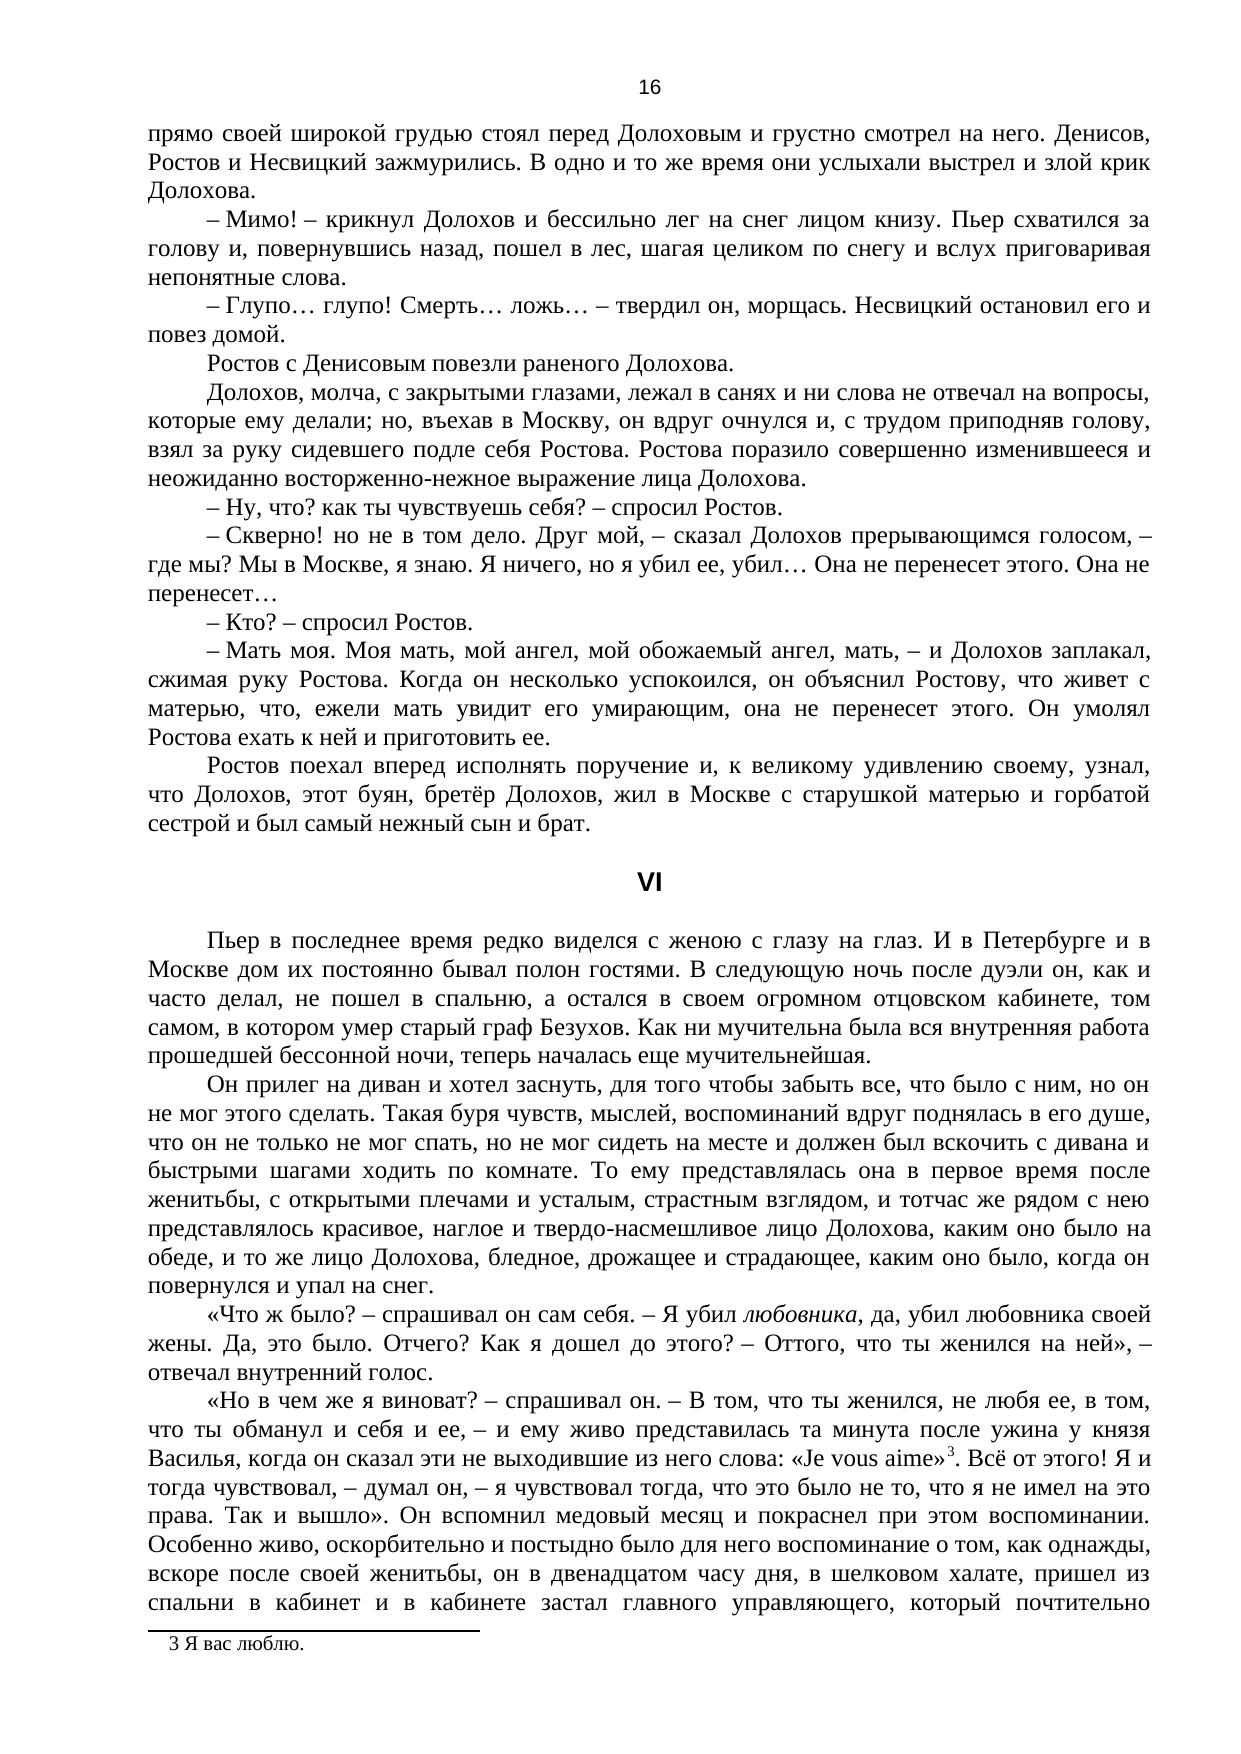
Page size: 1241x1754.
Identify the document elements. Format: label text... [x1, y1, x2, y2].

text – Кто? – спросил Ростов. [148, 607, 1152, 636]
text прямо своей широкой грудью стоял перед Долоховым и грустно смотрел на него. Денисов, Ростов и Несвицкий зажмурились. В одно и то же время они услыхали выстрел и злой крик Долохова. [148, 118, 1152, 204]
text Он прилег на диван и хотел заснуть, для того чтобы забыть все, что было с ним, но он не мог этого сделать. Такая буря чувств, мыслей, воспоминаний вдруг поднялась в его душе, что он не только не мог спать, но не мог сидеть на месте и должен был вскочить с дивана и быстрыми шагами ходить по комнате. То ему представлялась она в первое время после женитьбы, с открытыми плечами и усталым, страстным взглядом, и тотчас же рядом с нею представлялось красивое, наглое и твердо‑насмешливое лицо Долохова, каким оно было на обеде, и то же лицо Долохова, бледное, дрожащее и страдающее, каким оно было, когда он повернулся и упал на снег. [148, 1069, 1152, 1299]
text – Мать моя. Моя мать, мой ангел, мой обожаемый ангел, мать, – и Долохов заплакал, сжимая руку Ростова. Когда он несколько успокоился, он объяснил Ростову, что живет с матерью, что, ежели мать увидит его умирающим, она не перенесет этого. Он умолял Ростова ехать к ней и приготовить ее. [148, 636, 1152, 751]
text «Но в чем же я виноват? – спрашивал он. – В том, что ты женился, не любя ее, в том, что ты обманул и себя и ее, – и ему живо представилась та минута после ужина у князя Василья, когда он сказал эти не выходившие из него слова: «Je vous aime». Всё от этого! Я и тогда чувствовал, – думал он, – я чувствовал тогда, что это было не то, что я не имел на это права. Так и вышло». Он вспомнил медовый месяц и покраснел при этом воспоминании. Особенно живо, оскорбительно и постыдно было для него воспоминание о том, как однажды, вскоре после своей женитьбы, он в двенадцатом часу дня, в шелковом халате, пришел из спальни в кабинет и в кабинете застал главного управляющего, который почтительно [148, 1386, 1152, 1616]
text «Что ж было? – спрашивал он сам себя. – Я убил любовника, да, убил любовника своей жены. Да, это было. Отчего? Как я дошел до этого? – Оттого, что ты женился на ней», – отвечал внутренний голос. [148, 1299, 1152, 1386]
text Пьер в последнее время редко виделся с женою с глазу на глаз. И в Петербурге и в Москве дом их постоянно бывал полон гостями. В следующую ночь после дуэли он, как и часто делал, не пошел в спальню, а остался в своем огромном отцовском кабинете, том самом, в котором умер старый граф Безухов. Как ни мучительна была вся внутренняя работа прошедшей бессонной ночи, теперь началась еще мучительнейшая. [148, 926, 1152, 1069]
text – Глупо… глупо! Смерть… ложь… – твердил он, морщась. Несвицкий остановил его и повез домой. [148, 291, 1152, 348]
text Я вас люблю. [148, 1631, 1152, 1655]
text – Мимо! – крикнул Долохов и бессильно лег на снег лицом книзу. Пьер схватился за голову и, повернувшись назад, пошел в лес, шагая целиком по снегу и вслух приговаривая непонятные слова. [148, 204, 1152, 291]
text Ростов с Денисовым повезли раненого Долохова. [148, 348, 1152, 377]
text – Ну, что? как ты чувствуешь себя? – спросил Ростов. [148, 492, 1152, 521]
subtitle VI [148, 866, 1152, 897]
text – Скверно! но не в том дело. Друг мой, – сказал Долохов прерывающимся голосом, – где мы? Мы в Москве, я знаю. Я ничего, но я убил ее, убил… Она не перенесет этого. Она не перенесет… [148, 521, 1152, 607]
text Ростов поехал вперед исполнять поручение и, к великому удивлению своему, узнал, что Долохов, этот буян, бретёр Долохов, жил в Москве с старушкой матерью и горбатой сестрой и был самый нежный сын и брат. [148, 751, 1152, 837]
text Долохов, молча, с закрытыми глазами, лежал в санях и ни слова не отвечал на вопросы, которые ему делали; но, въехав в Москву, он вдруг очнулся и, с трудом приподняв голову, взял за руку сидевшего подле себя Ростова. Ростова поразило совершенно изменившееся и неожиданно восторженно‑нежное выражение лица Долохова. [148, 377, 1152, 492]
